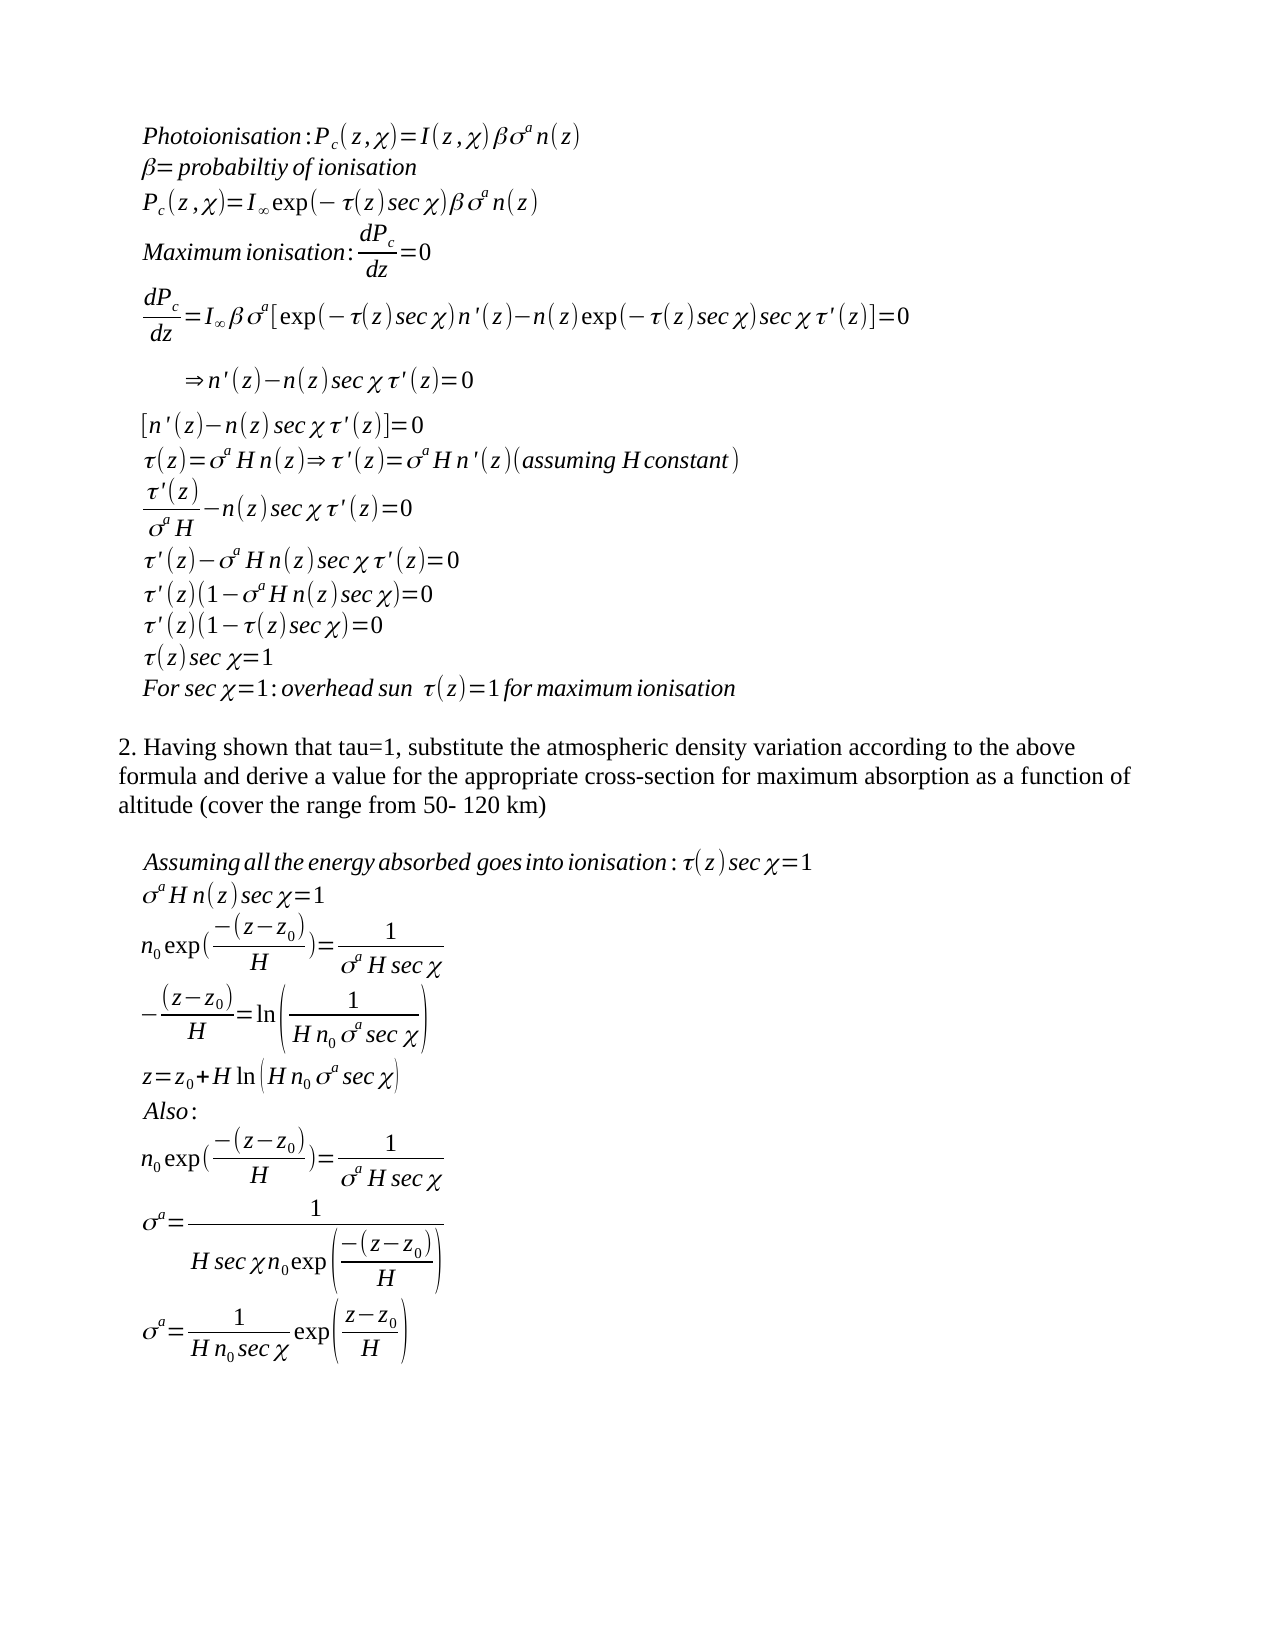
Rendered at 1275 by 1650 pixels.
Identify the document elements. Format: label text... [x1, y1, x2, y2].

text 2. Having shown that tau=1, substitute the atmospheric density variation according to the above formula and derive a value for the appropriate cross-section for maximum absorption as a function of altitude (cover the range from 50- 120 km) [118, 732, 1157, 818]
